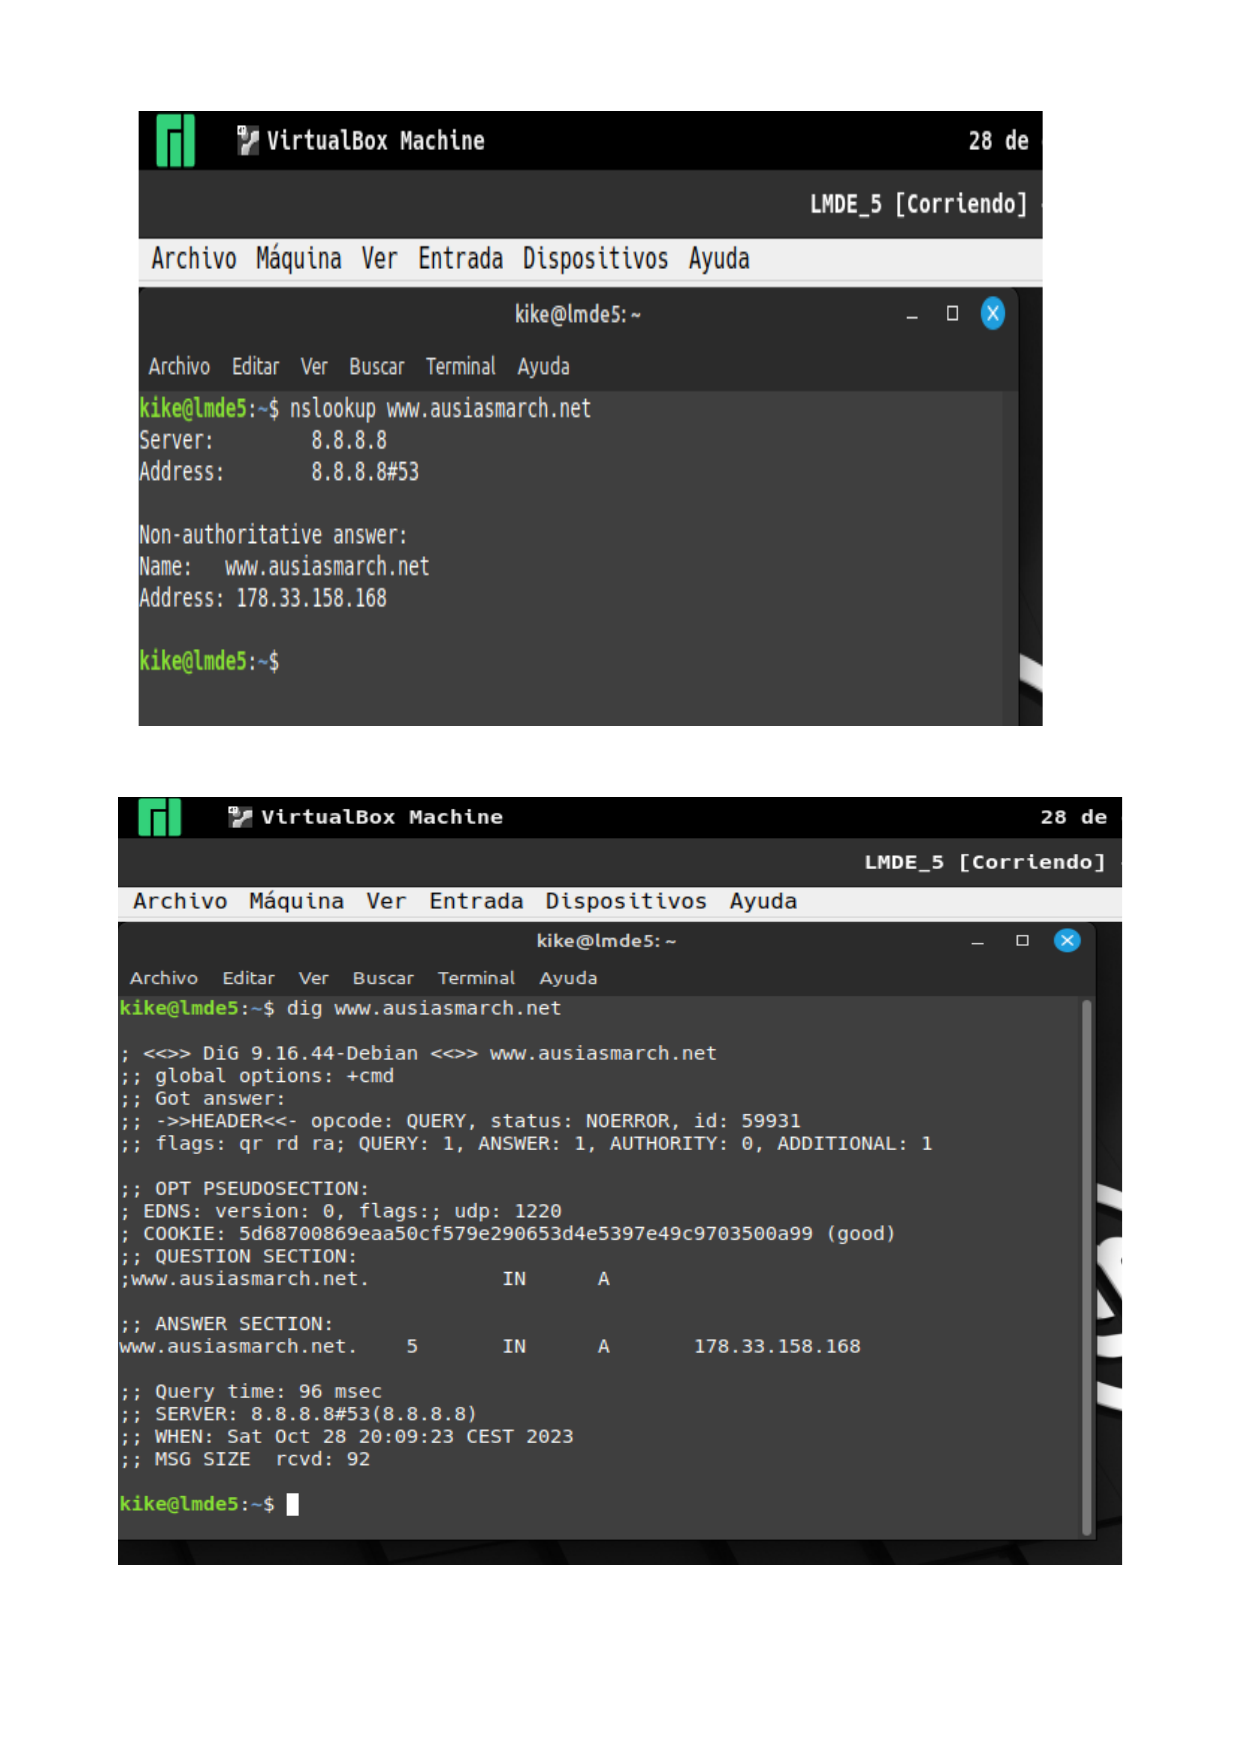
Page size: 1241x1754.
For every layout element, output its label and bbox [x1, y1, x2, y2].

picture [138, 111, 1043, 726]
picture [118, 797, 1123, 1565]
